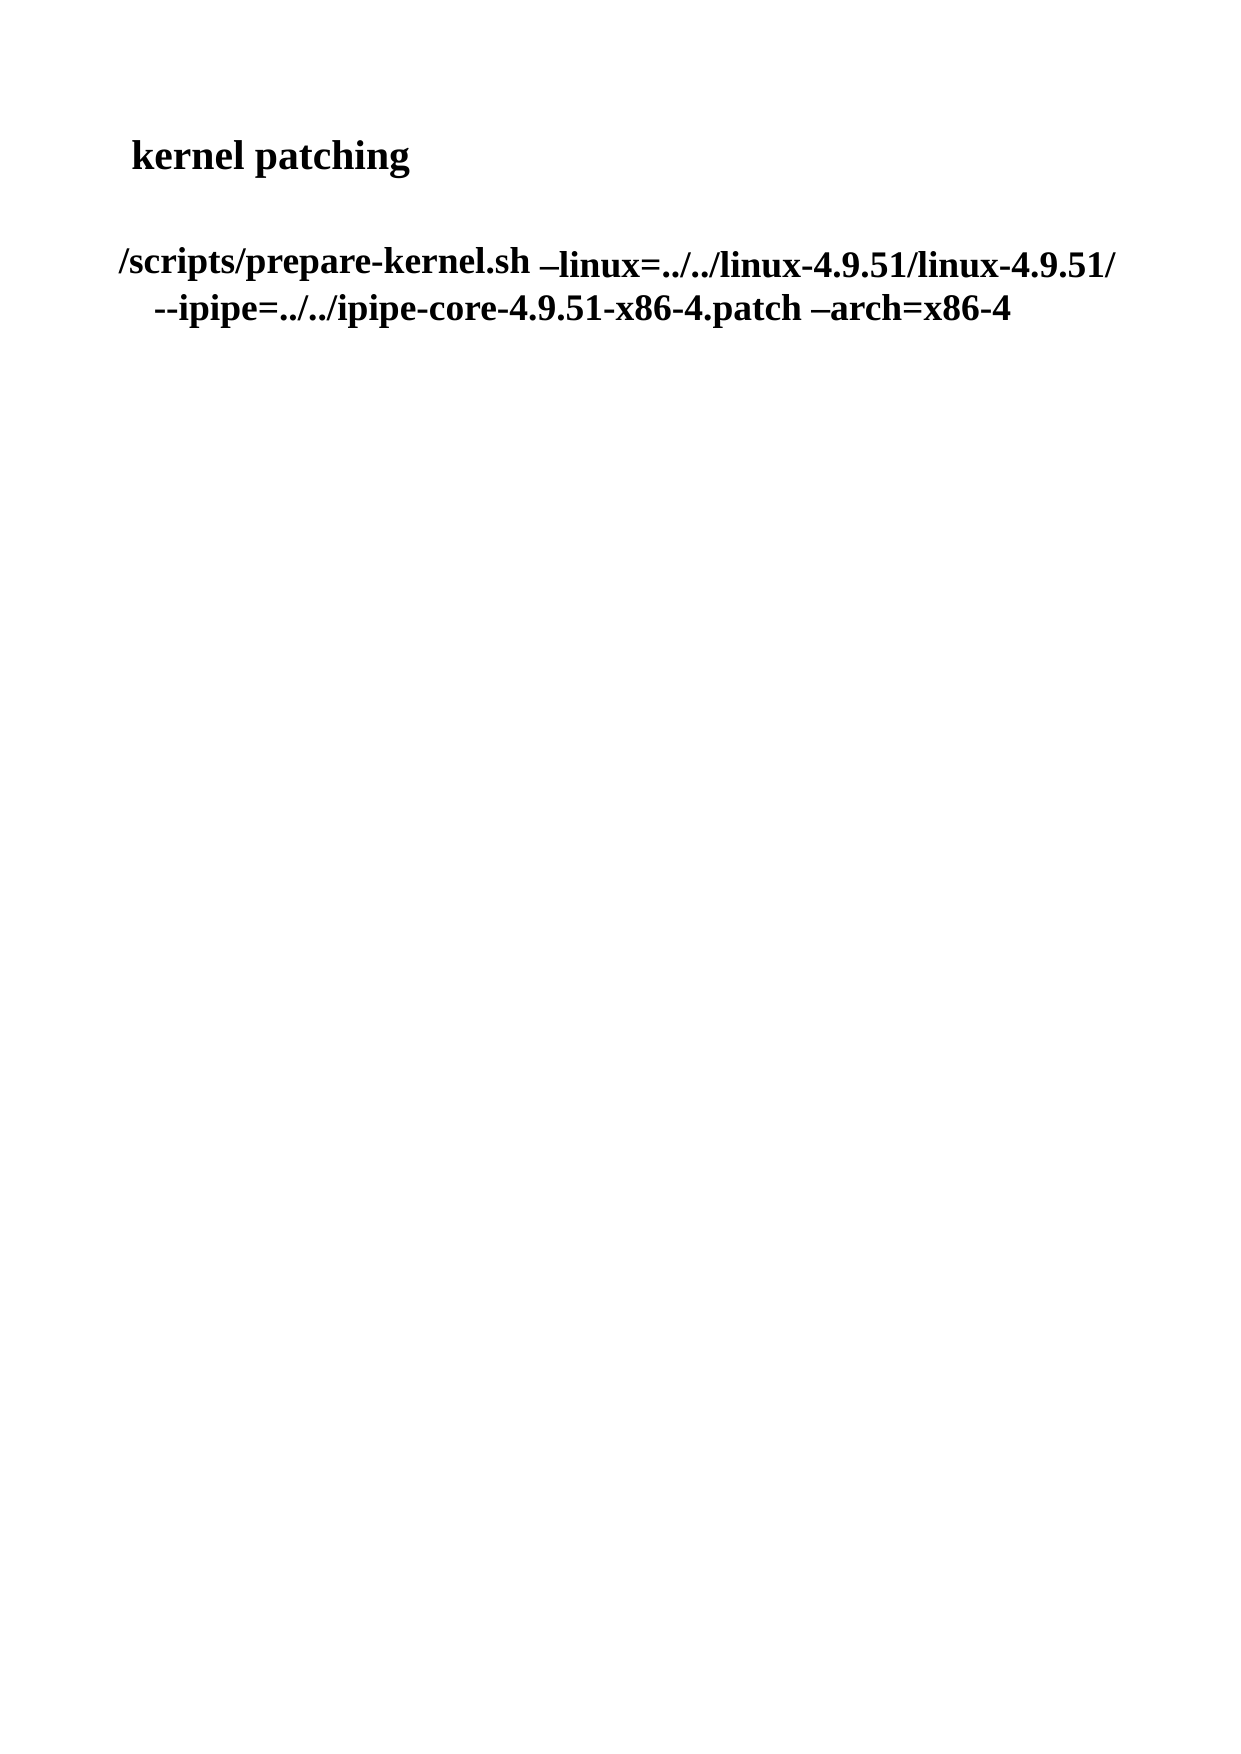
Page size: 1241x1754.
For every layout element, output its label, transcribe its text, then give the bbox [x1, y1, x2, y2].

text /scripts/prepare-kernel.sh –linux=../../linux-4.9.51/linux-4.9.51/ --ipipe=../../ipipe-core-4.9.51-x86-4.patch –arch=x86-4 [118, 238, 1122, 329]
